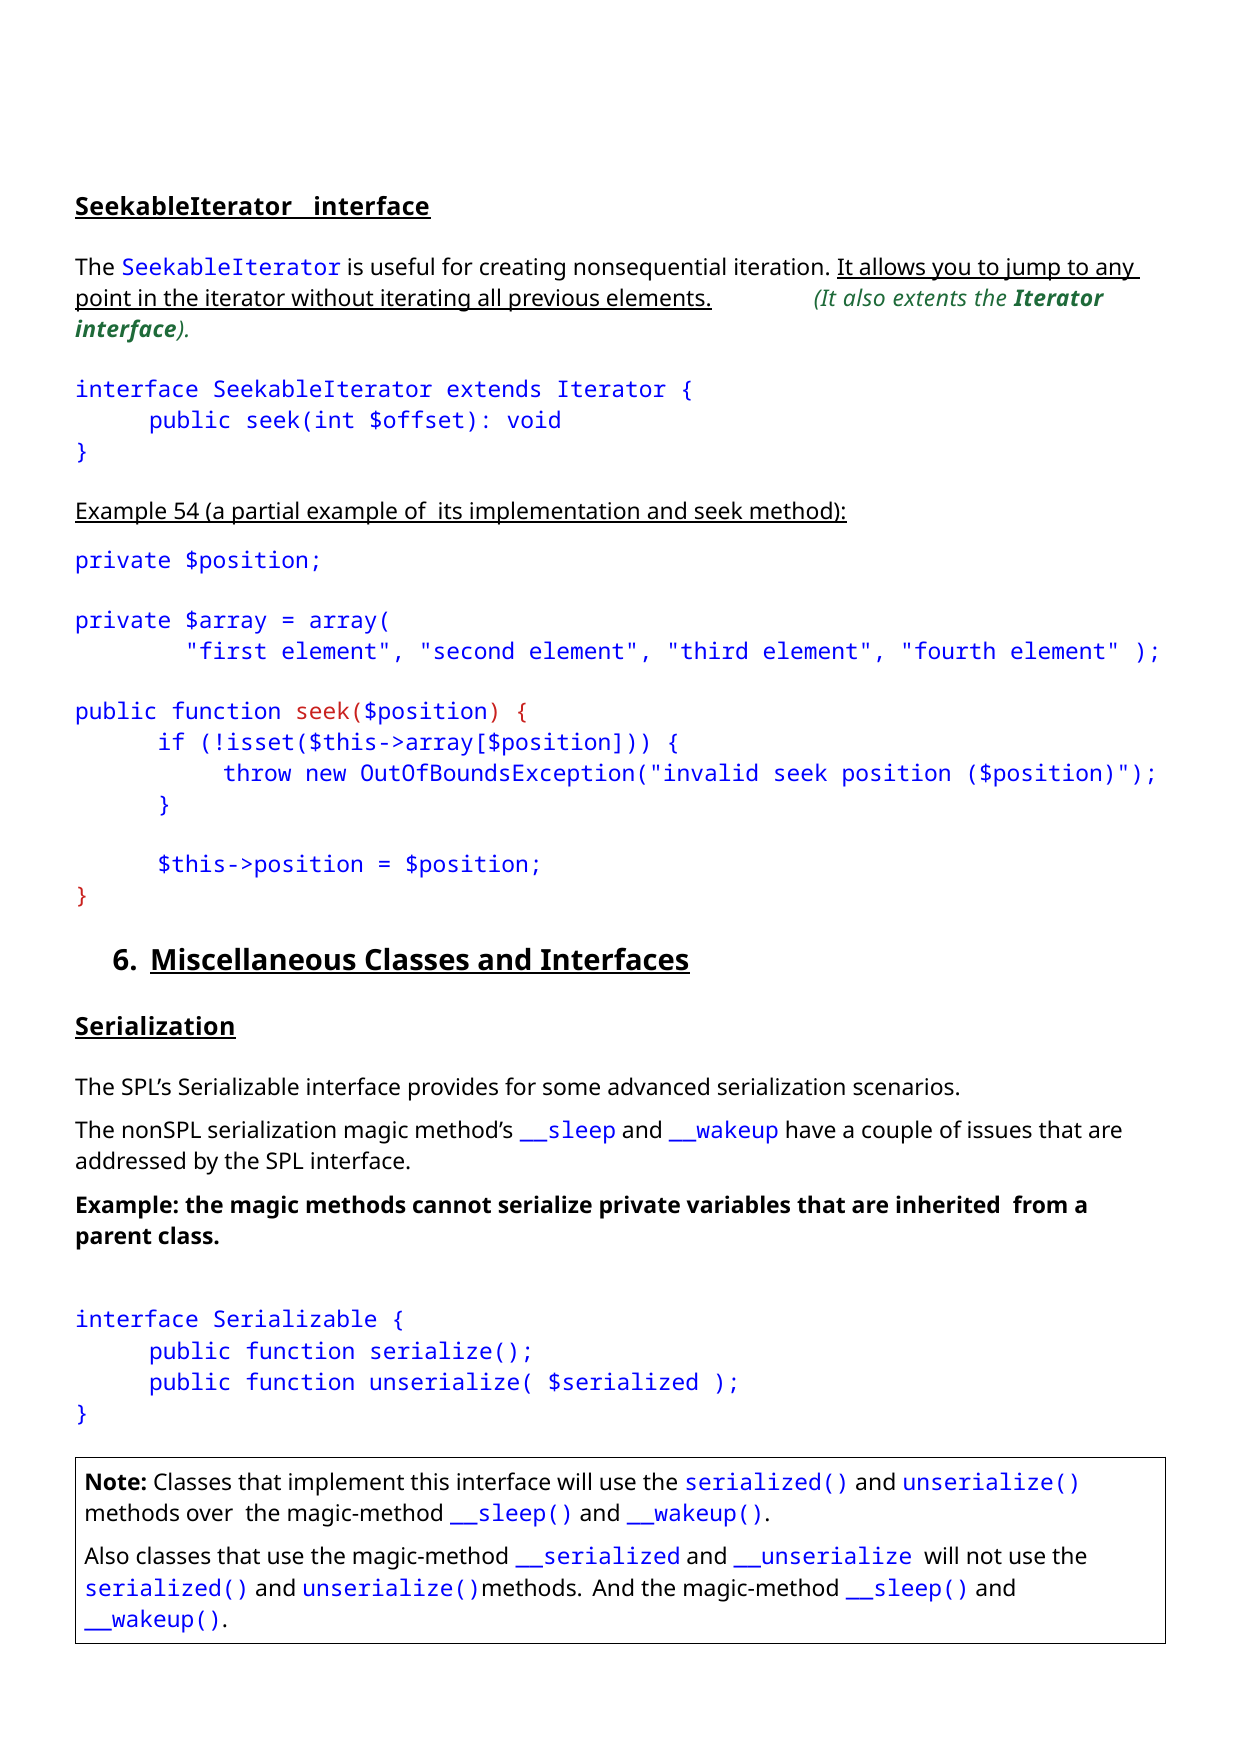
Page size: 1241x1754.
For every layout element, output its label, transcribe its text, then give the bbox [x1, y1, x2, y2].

text The SPL’s Serializable interface provides for some advanced serialization scenarios. [75, 1071, 1166, 1102]
text The SeekableIterator is useful for creating nonsequential iteration. It allows you to jump to any point in the iterator without iterating all previous elements. (It also extents the Iterator interface). [75, 251, 1166, 344]
text } [75, 788, 1166, 819]
text $this->position = $position; [75, 848, 1166, 879]
text if (!isset($this->array[$position])) { [75, 726, 1166, 757]
text private $array = array( [75, 604, 1166, 635]
text Note: Classes that implement this interface will use the serialized() and unserialize() methods over the magic-method __sleep() and __wakeup(). [76, 1458, 1165, 1528]
text interface SeekableIterator extends Iterator { [75, 373, 1166, 404]
text The nonSPL serialization magic method’s __sleep and __wakeup have a couple of issues that are addressed by the SPL interface. [75, 1114, 1166, 1177]
text public seek(int $offset): void [75, 404, 1166, 435]
text interface Serializable { [75, 1303, 1166, 1334]
text Serialization [75, 1008, 1166, 1042]
list Miscellaneous Classes and Interfaces [112, 939, 1166, 978]
subtitle SeekableIterator interface [75, 188, 1166, 222]
text } [75, 435, 1166, 467]
text Example 54 (a partial example of its implementation and seek method): [75, 495, 1166, 526]
text "first element", "second element", "third element", "fourth element" ); [75, 635, 1166, 666]
text private $position; [75, 544, 1166, 575]
text public function seek($position) { [75, 694, 1166, 726]
text public function unserialize( $serialized ); [75, 1366, 1166, 1397]
text public function serialize(); [75, 1334, 1166, 1366]
text } [75, 1397, 1166, 1428]
text Example: the magic methods cannot serialize private variables that are inherited from a parent class. [75, 1188, 1166, 1251]
text Also classes that use the magic-method __serialized and __unserialize will not use the serialized() and unserialize()methods. And the magic-method __sleep() and __wakeup(). [76, 1531, 1165, 1643]
text } [75, 879, 1166, 910]
text throw new OutOfBoundsException("invalid seek position ($position)"); [75, 757, 1166, 788]
